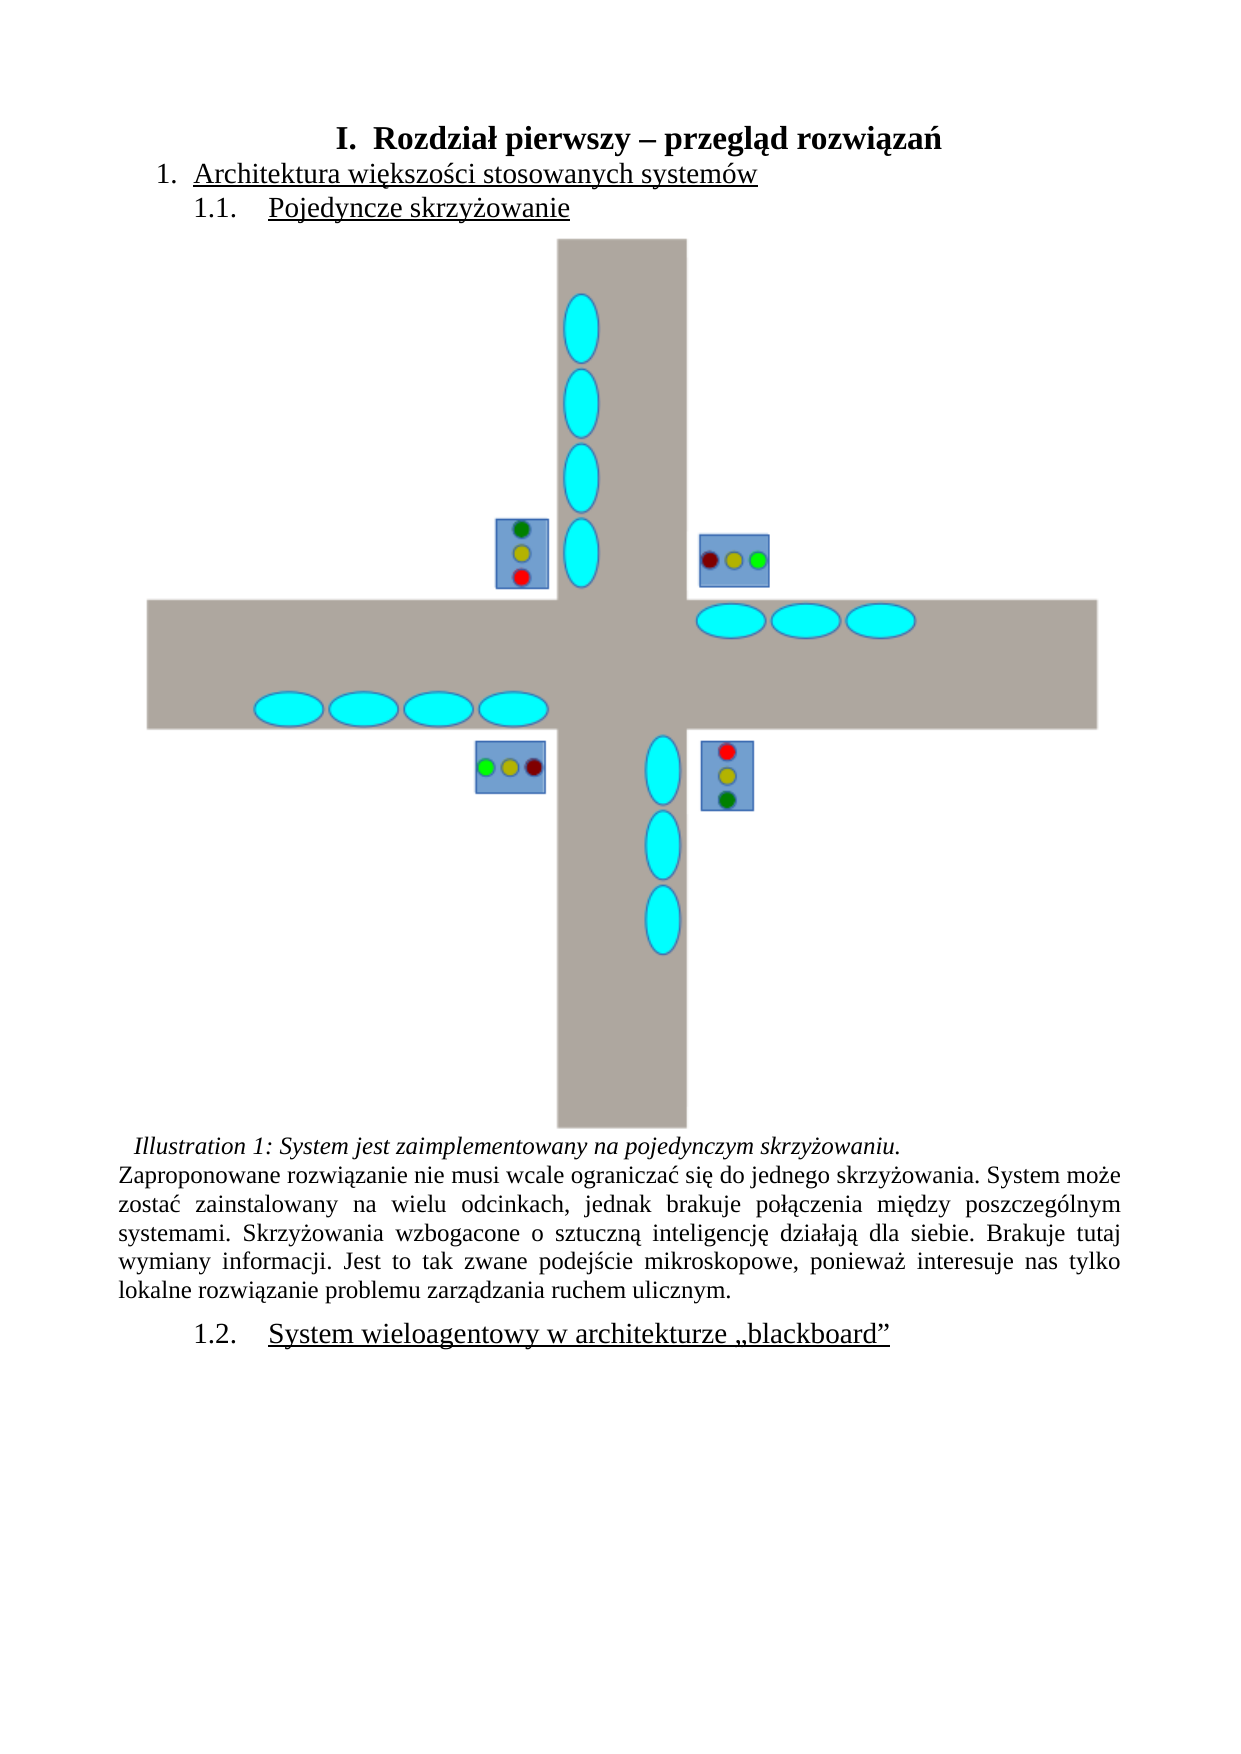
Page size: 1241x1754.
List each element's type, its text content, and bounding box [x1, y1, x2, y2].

list Pojedyncze skrzyżowanie [193, 190, 1122, 223]
text Illustration 1: System jest zaimplementowany na pojedynczym skrzyżowaniu. [133, 1132, 1107, 1160]
picture [133, 236, 1108, 1132]
list Rozdział pierwszy – przegląd rozwiązań [156, 118, 1122, 156]
list System wieloagentowy w architekturze „blackboard” [193, 1316, 1122, 1350]
text Zaproponowane rozwiązanie nie musi wcale ograniczać się do jednego skrzyżowania. System może zostać zainstalowany na wielu odcinkach, jednak brakuje połączenia między poszczególnym systemami. Skrzyżowania wzbogacone o sztuczną inteligencję działają dla siebie. Brakuje tutaj wymiany informacji. Jest to tak zwane podejście mikroskopowe, ponieważ interesuje nas tylko lokalne rozwiązanie problemu zarządzania ruchem ulicznym. [118, 223, 1122, 1304]
list Architektura większości stosowanych systemów [156, 156, 1122, 190]
